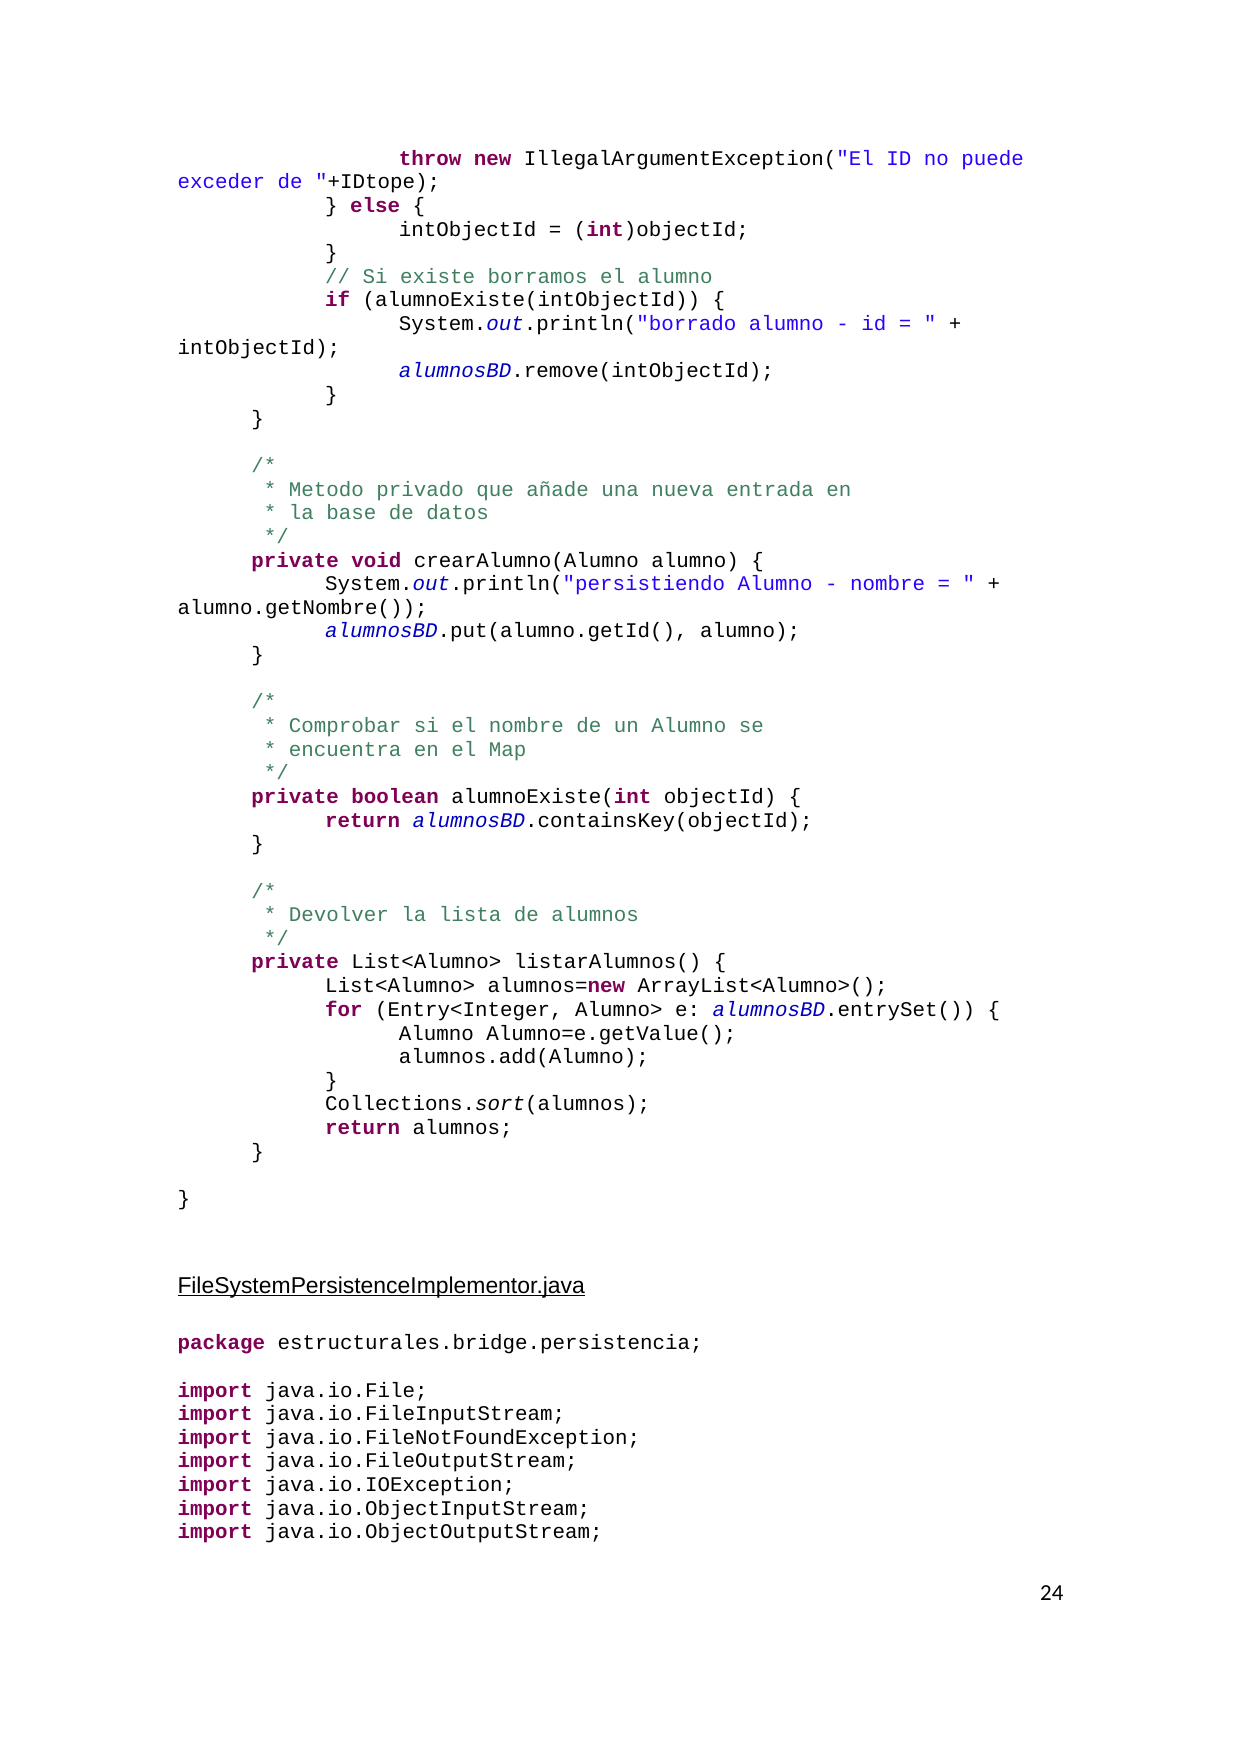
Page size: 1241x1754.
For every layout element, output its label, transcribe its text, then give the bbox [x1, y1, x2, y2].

text throw new IllegalArgumentException("El ID no puede exceder de "+IDtope); [177, 148, 1063, 195]
text package estructurales.bridge.persistencia; [177, 1332, 1063, 1356]
text } [177, 833, 1063, 857]
text import java.io.FileOutputStream; [177, 1451, 1063, 1474]
text } [177, 384, 1063, 408]
text * encuentra en el Map [177, 739, 1063, 762]
text * la base de datos [177, 502, 1063, 526]
text FileSystemPersistenceImplementor.java [177, 1272, 1063, 1298]
text private List<Alumno> listarAlumnos() { [177, 952, 1063, 975]
text for (Entry<Integer, Alumno> e: alumnosBD.entrySet()) { [177, 999, 1063, 1022]
text import java.io.FileNotFoundException; [177, 1427, 1063, 1451]
text } [177, 644, 1063, 668]
text private boolean alumnoExiste(int objectId) { [177, 786, 1063, 810]
text * Devolver la lista de alumnos [177, 904, 1063, 928]
text */ [177, 928, 1063, 952]
text } [177, 1070, 1063, 1093]
text import java.io.File; [177, 1379, 1063, 1403]
text } else { [177, 195, 1063, 218]
text */ [177, 526, 1063, 549]
text alumnosBD.put(alumno.getId(), alumno); [177, 621, 1063, 644]
text import java.io.ObjectOutputStream; [177, 1521, 1063, 1545]
text private void crearAlumno(Alumno alumno) { [177, 549, 1063, 573]
text */ [177, 762, 1063, 786]
text Collections.sort(alumnos); [177, 1093, 1063, 1117]
text // Si existe borramos el alumno [177, 266, 1063, 289]
text * Metodo privado que añade una nueva entrada en [177, 479, 1063, 502]
text alumnosBD.remove(intObjectId); [177, 360, 1063, 384]
text * Comprobar si el nombre de un Alumno se [177, 715, 1063, 739]
text } [177, 1141, 1063, 1164]
text } [177, 1188, 1063, 1212]
text List<Alumno> alumnos=new ArrayList<Alumno>(); [177, 975, 1063, 999]
text import java.io.ObjectInputStream; [177, 1498, 1063, 1521]
text /* [177, 691, 1063, 715]
text import java.io.FileInputStream; [177, 1403, 1063, 1427]
text Alumno Alumno=e.getValue(); [177, 1022, 1063, 1046]
text return alumnosBD.containsKey(objectId); [177, 810, 1063, 833]
text /* [177, 881, 1063, 904]
text } [177, 408, 1063, 431]
text import java.io.IOException; [177, 1474, 1063, 1498]
text /* [177, 455, 1063, 479]
text } [177, 242, 1063, 266]
text intObjectId = (int)objectId; [177, 218, 1063, 242]
text return alumnos; [177, 1117, 1063, 1141]
text System.out.println("borrado alumno - id = " + intObjectId); [177, 313, 1063, 360]
text System.out.println("persistiendo Alumno - nombre = " + alumno.getNombre()); [177, 573, 1063, 621]
text if (alumnoExiste(intObjectId)) { [177, 289, 1063, 313]
text alumnos.add(Alumno); [177, 1046, 1063, 1070]
